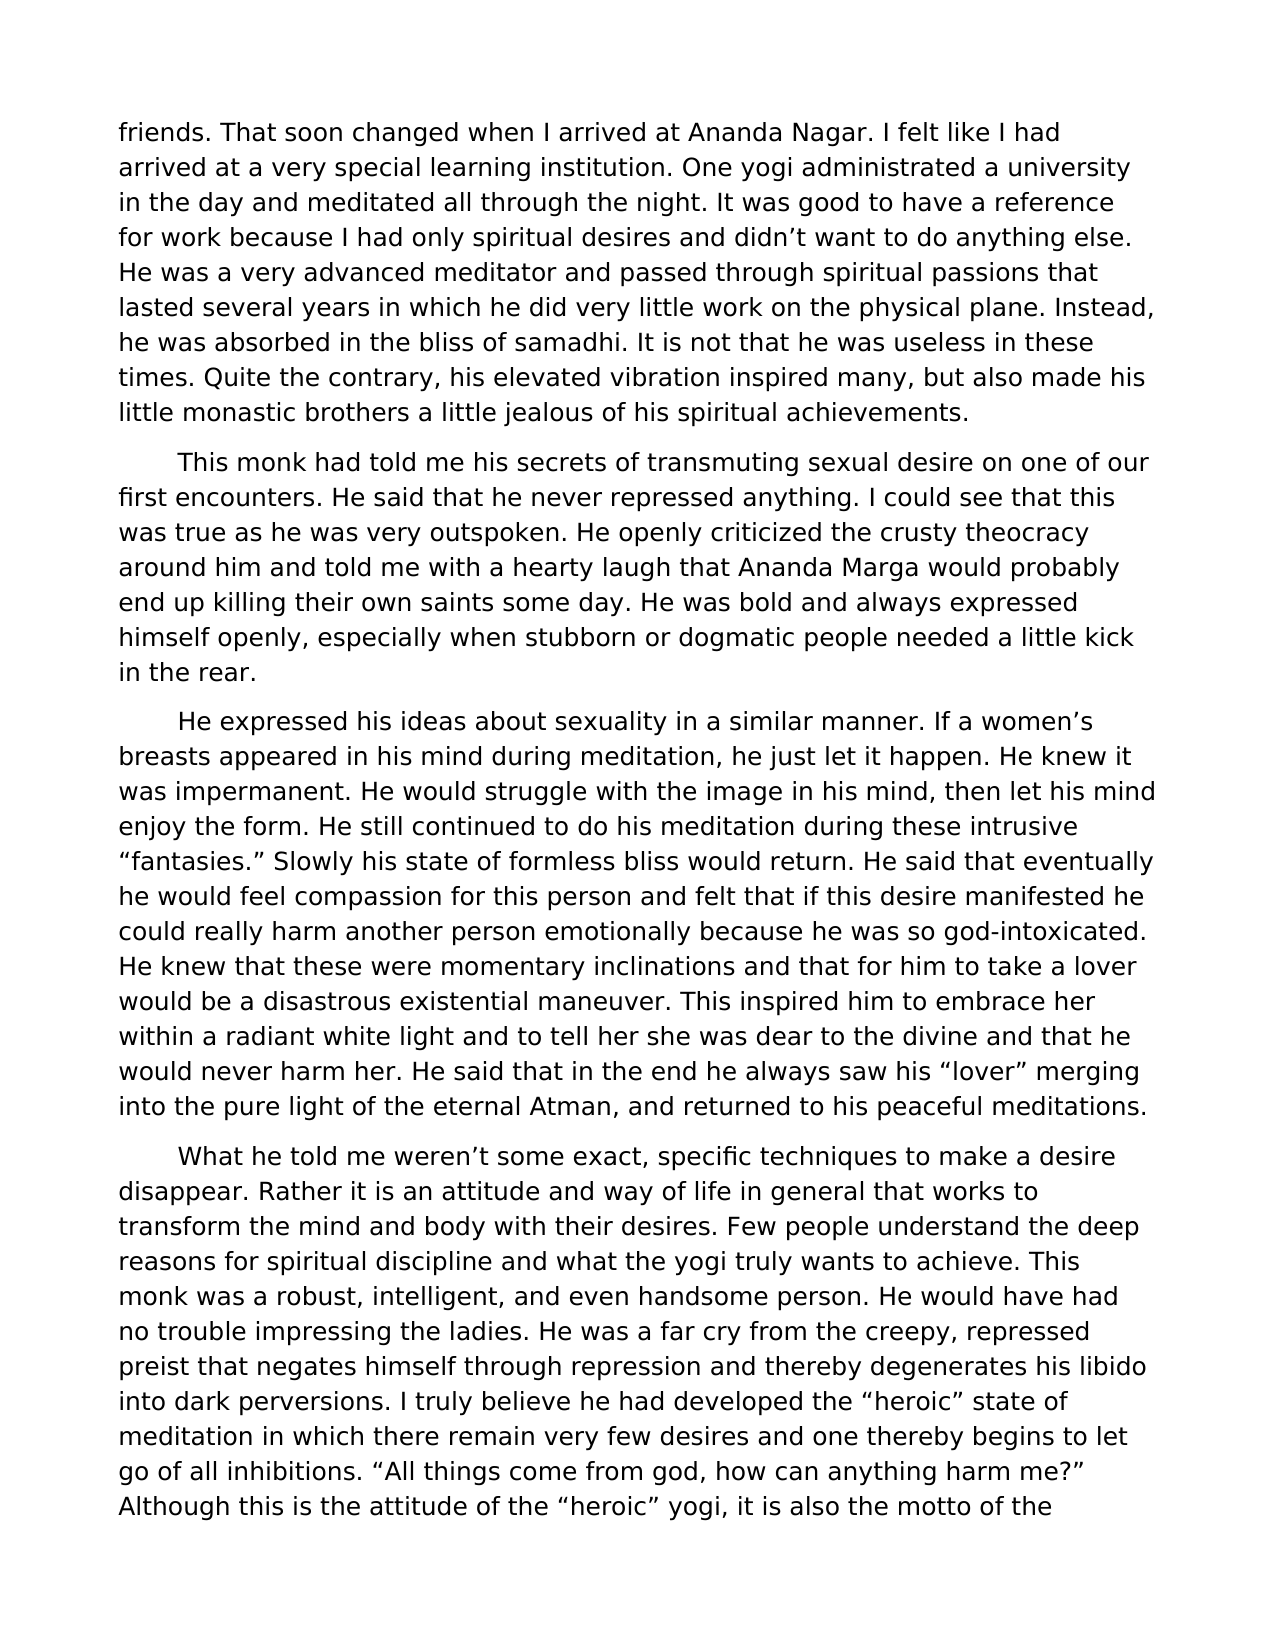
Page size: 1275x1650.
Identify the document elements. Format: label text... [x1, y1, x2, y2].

text He expressed his ideas about sexuality in a similar manner. If a women’s breasts appeared in his mind during meditation, he just let it happen. He knew it was impermanent. He would struggle with the image in his mind, then let his mind enjoy the form. He still continued to do his meditation during these intrusive “fantasies.” Slowly his state of formless bliss would return. He said that eventually he would feel compassion for this person and felt that if this desire manifested he could really harm another person emotionally because he was so god-intoxicated. He knew that these were momentary inclinations and that for him to take a lover would be a disastrous existential maneuver. This inspired him to embrace her within a radiant white light and to tell her she was dear to the divine and that he would never harm her. He said that in the end he always saw his “lover” merging into the pure light of the eternal Atman, and returned to his peaceful meditations. [118, 707, 1157, 1121]
text What he told me weren’t some exact, specific techniques to make a desire disappear. Rather it is an attitude and way of life in general that works to transform the mind and body with their desires. Few people understand the deep reasons for spiritual discipline and what the yogi truly wants to achieve. This monk was a robust, intelligent, and even handsome person. He would have had no trouble impressing the ladies. He was a far cry from the creepy, repressed preist that negates himself through repression and thereby degenerates his libido into dark perversions. I truly believe he had developed the “heroic” state of meditation in which there remain very few desires and one thereby begins to let go of all inhibitions. “All things come from god, how can anything harm me?” Although this is the attitude of the “heroic” yogi, it is also the motto of the [118, 1142, 1157, 1521]
text friends. That soon changed when I arrived at Ananda Nagar. I felt like I had arrived at a very special learning institution. One yogi administrated a university in the day and meditated all through the night. It was good to have a reference for work because I had only spiritual desires and didn’t want to do anything else. He was a very advanced meditator and passed through spiritual passions that lasted several years in which he did very little work on the physical plane. Instead, he was absorbed in the bliss of samadhi. It is not that he was useless in these times. Quite the contrary, his elevated vibration inspired many, but also made his little monastic brothers a little jealous of his spiritual achievements. [118, 118, 1157, 427]
text This monk had told me his secrets of transmuting sexual desire on one of our first encounters. He said that he never repressed anything. I could see that this was true as he was very outspoken. He openly criticized the crusty theocracy around him and told me with a hearty laugh that Ananda Marga would probably end up killing their own saints some day. He was bold and always expressed himself openly, especially when stubborn or dogmatic people needed a little kick in the rear. [118, 448, 1157, 687]
